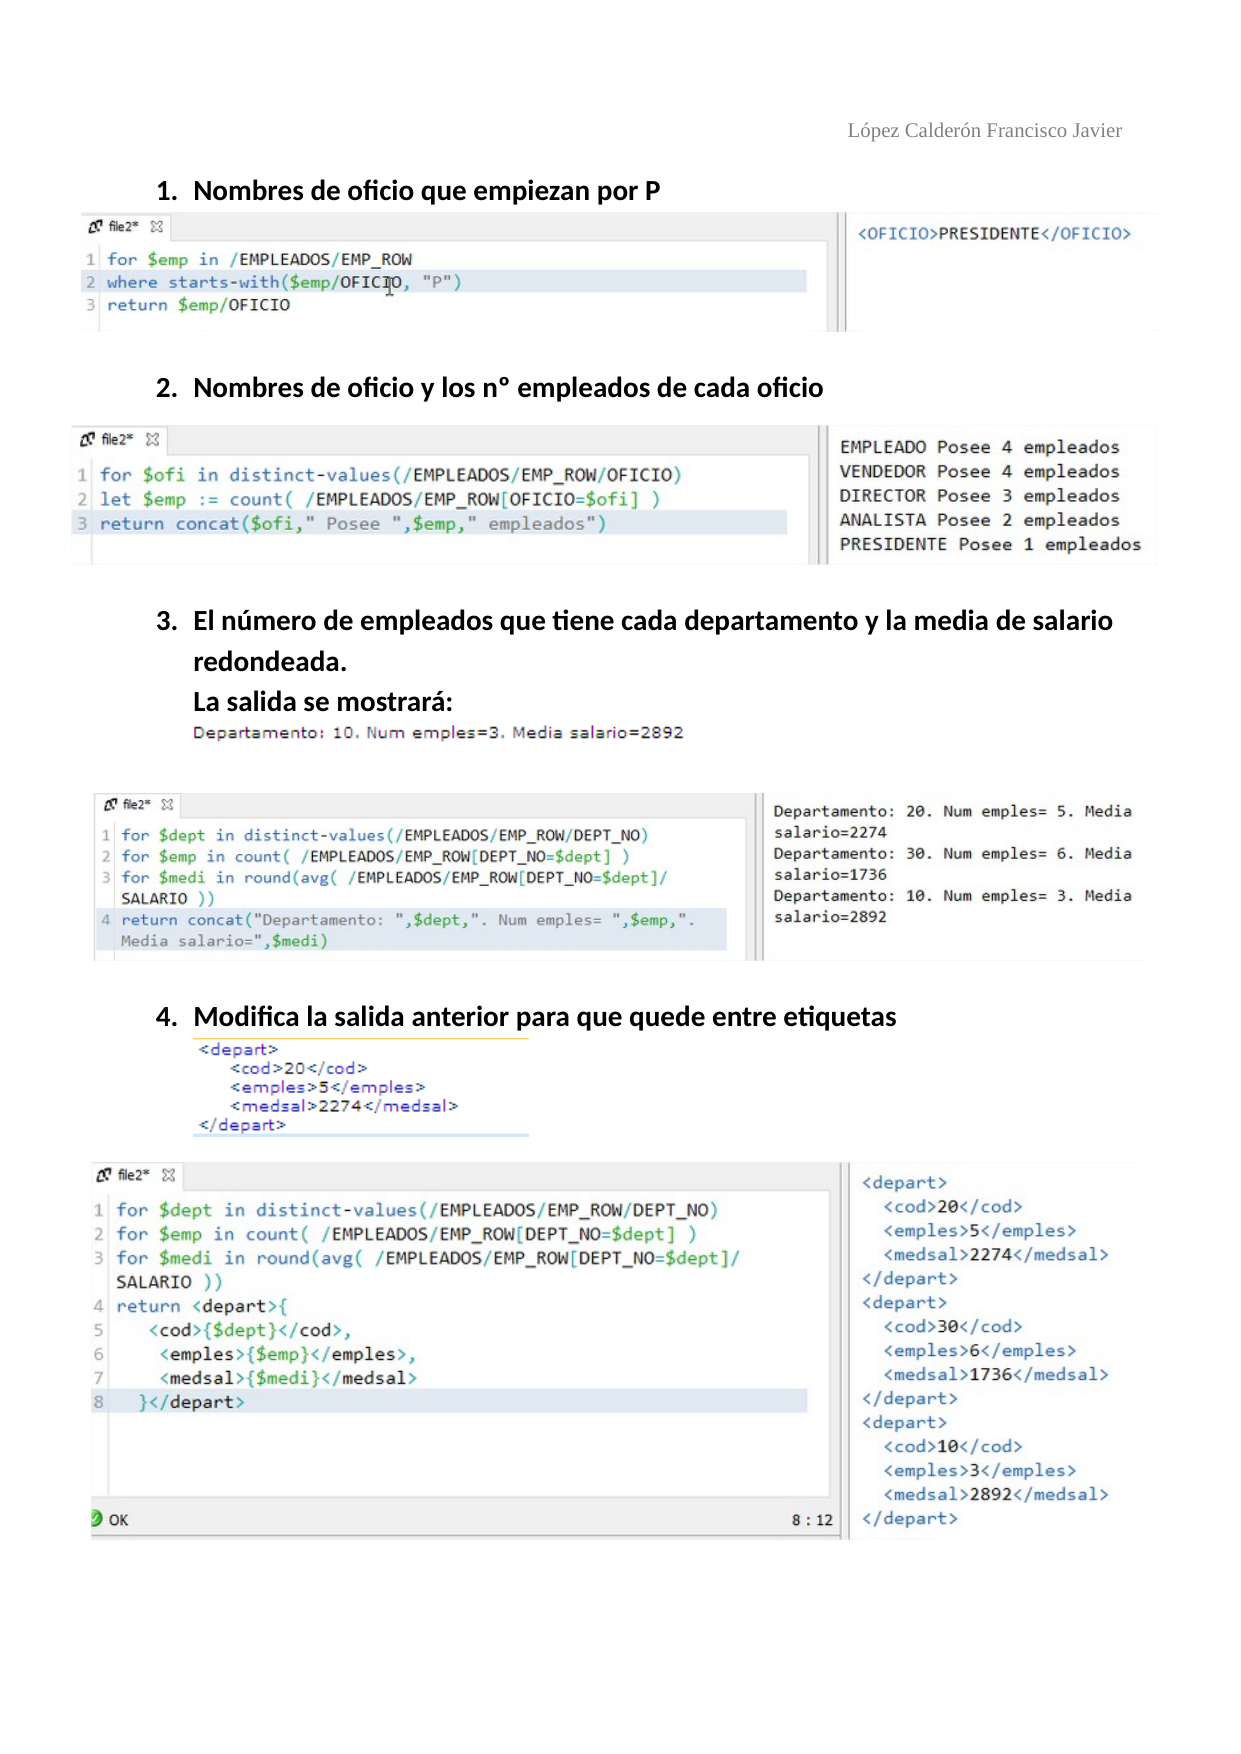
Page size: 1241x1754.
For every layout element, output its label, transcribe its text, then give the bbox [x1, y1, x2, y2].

picture [93, 793, 1148, 961]
picture [193, 1038, 529, 1137]
picture [193, 724, 692, 756]
picture [71, 425, 1158, 565]
list El número de empleados que tiene cada departamento y la media de salario redondeada. [156, 602, 1122, 678]
list Modifica la salida anterior para que quede entre etiquetas [156, 998, 1122, 1033]
picture [80, 212, 1160, 332]
picture [91, 1162, 1137, 1540]
text La salida se mostrará: [193, 683, 1122, 719]
list Nombres de oficio y los nº empleados de cada oficio [156, 369, 1122, 404]
list Nombres de oficio que empiezan por P [156, 172, 1122, 207]
